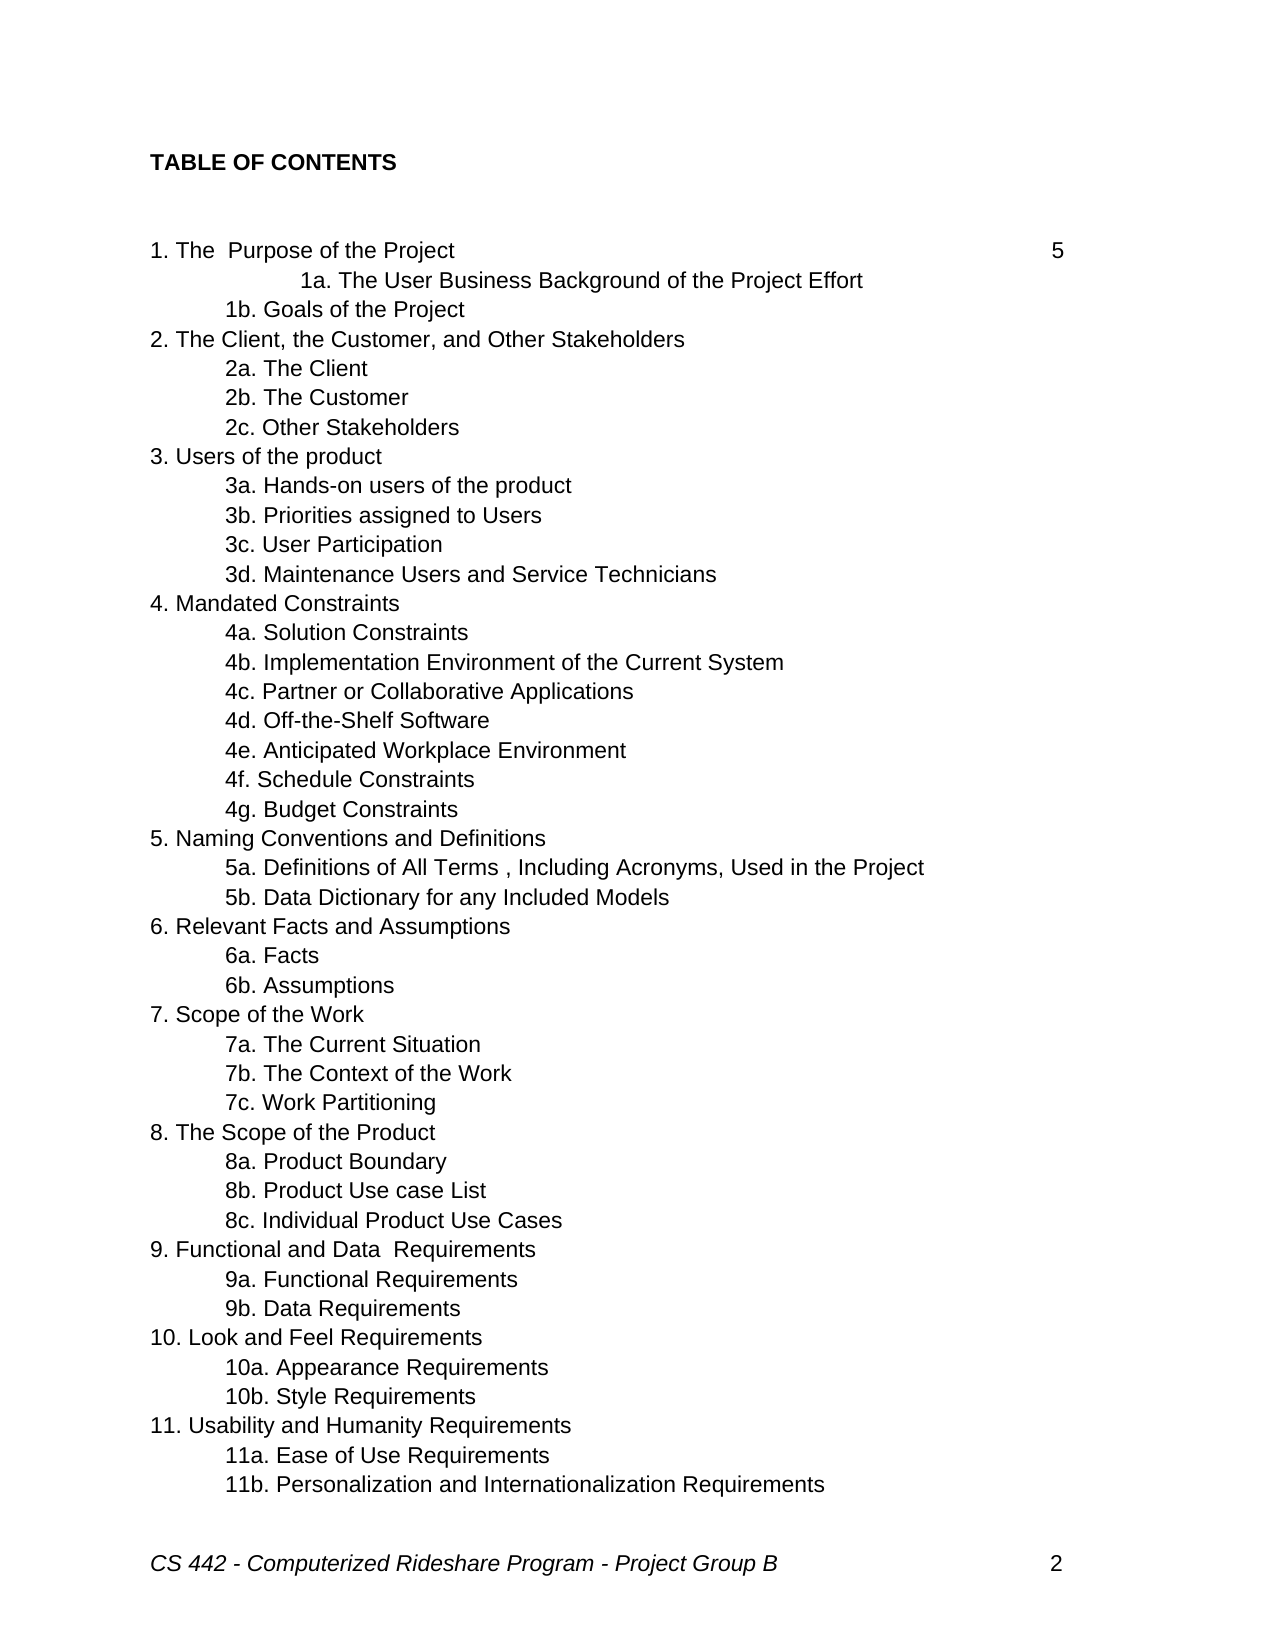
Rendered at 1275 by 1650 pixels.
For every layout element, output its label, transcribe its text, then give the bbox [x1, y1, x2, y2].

text 4b. Implementation Environment of the Current System [150, 649, 1125, 675]
text 3b. Priorities assigned to Users [150, 502, 1125, 528]
text 7b. The Context of the Work [150, 1061, 1125, 1086]
text 2a. The Client [150, 356, 1125, 381]
text 4g. Budget Constraints [150, 796, 1125, 822]
text 1b. Goals of the Project [150, 297, 1125, 322]
text 11. Usability and Humanity Requirements [150, 1413, 1125, 1439]
text 8. The Scope of the Product [150, 1119, 1125, 1145]
text 4e. Anticipated Workplace Environment [150, 737, 1125, 763]
text 3a. Hands-on users of the product [150, 473, 1125, 499]
text 8a. Product Boundary [150, 1149, 1125, 1174]
text 8b. Product Use case List [150, 1178, 1125, 1204]
text 6a. Facts [150, 943, 1125, 969]
text 10. Look and Feel Requirements [150, 1325, 1125, 1351]
text 11a. Ease of Use Requirements [150, 1442, 1125, 1468]
text 4. Mandated Constraints [150, 591, 1125, 616]
text TABLE OF CONTENTS [150, 150, 1125, 176]
text 2. The Client, the Customer, and Other Stakeholders [150, 326, 1125, 352]
text 7a. The Current Situation [150, 1031, 1125, 1057]
text 2c. Other Stakeholders [150, 414, 1125, 440]
text 5a. Definitions of All Terms , Including Acronyms, Used in the Project [150, 855, 1125, 881]
text 5b. Data Dictionary for any Included Models [150, 884, 1125, 910]
text 4d. Off-the-Shelf Software [150, 708, 1125, 734]
text 11b. Personalization and Internationalization Requirements [150, 1472, 1125, 1497]
text 6. Relevant Facts and Assumptions [150, 914, 1125, 939]
text 5. Naming Conventions and Definitions [150, 826, 1125, 851]
text 7c. Work Partitioning [150, 1090, 1125, 1116]
text 9. Functional and Data Requirements [150, 1237, 1125, 1262]
text 3d. Maintenance Users and Service Technicians [150, 561, 1125, 587]
text 1. The Purpose of the Project 5 1a. The User Business Background of the Project Effort [150, 238, 1125, 293]
text 9b. Data Requirements [150, 1296, 1125, 1321]
text 3c. User Participation [150, 532, 1125, 557]
text 7. Scope of the Work [150, 1002, 1125, 1027]
text 3. Users of the product [150, 444, 1125, 469]
text 8c. Individual Product Use Cases [150, 1207, 1125, 1233]
text 4f. Schedule Constraints [150, 767, 1125, 792]
text 2b. The Customer [150, 385, 1125, 411]
text 6b. Assumptions [150, 972, 1125, 998]
text 10b. Style Requirements [150, 1384, 1125, 1409]
text 4c. Partner or Collaborative Applications [150, 679, 1125, 704]
text 10a. Appearance Requirements [150, 1354, 1125, 1380]
text 4a. Solution Constraints [150, 620, 1125, 646]
text 9a. Functional Requirements [150, 1266, 1125, 1292]
